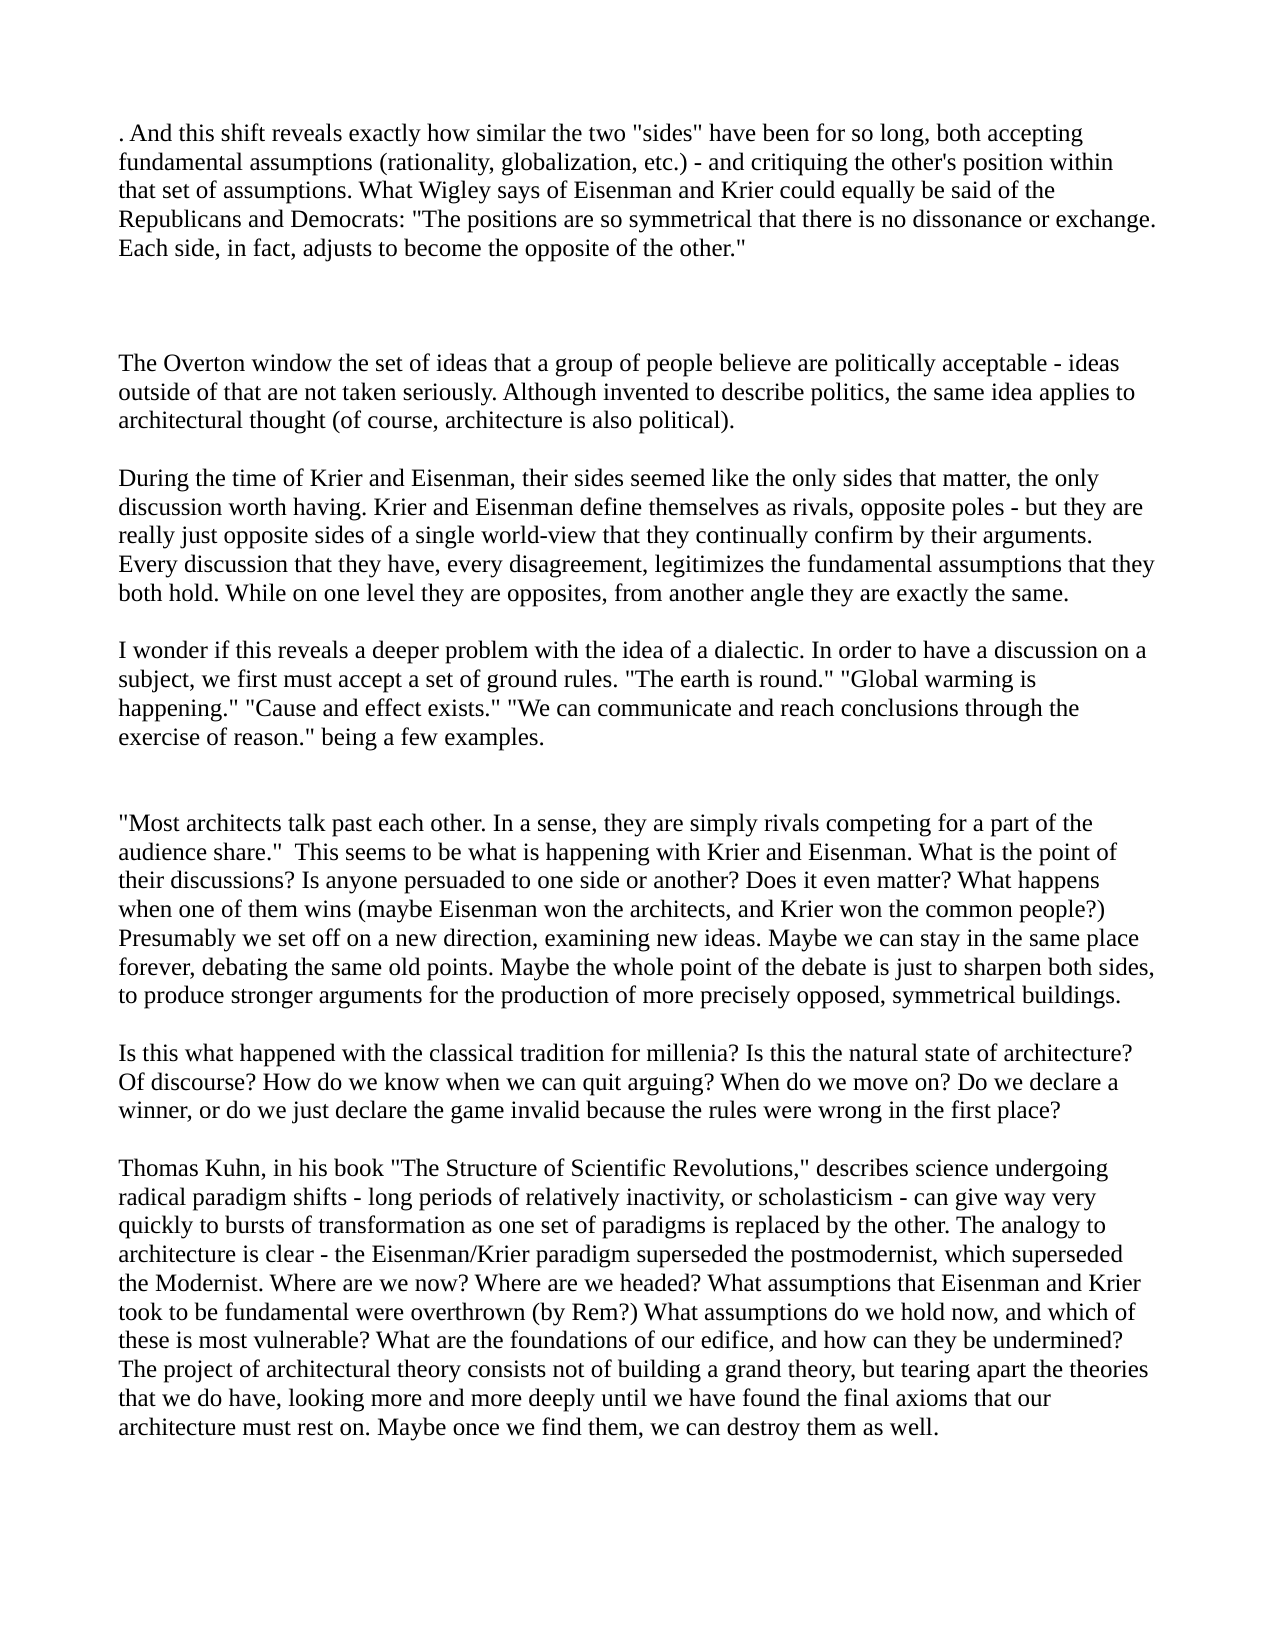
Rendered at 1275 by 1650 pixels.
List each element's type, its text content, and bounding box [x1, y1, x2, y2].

text Is this what happened with the classical tradition for millenia? Is this the natural state of architecture? Of discourse? How do we know when we can quit arguing? When do we move on? Do we declare a winner, or do we just declare the game invalid because the rules were wrong in the first place? [118, 1038, 1157, 1124]
text During the time of Krier and Eisenman, their sides seemed like the only sides that matter, the only discussion worth having. Krier and Eisenman define themselves as rivals, opposite poles - but they are really just opposite sides of a single world-view that they continually confirm by their arguments. Every discussion that they have, every disagreement, legitimizes the fundamental assumptions that they both hold. While on one level they are opposites, from another angle they are exactly the same. [118, 463, 1157, 607]
text The Overton window the set of ideas that a group of people believe are politically acceptable - ideas outside of that are not taken seriously. Although invented to describe politics, the same idea applies to architectural thought (of course, architecture is also political). [118, 348, 1157, 434]
text Thomas Kuhn, in his book "The Structure of Scientific Revolutions," describes science undergoing radical paradigm shifts - long periods of relatively inactivity, or scholasticism - can give way very quickly to bursts of transformation as one set of paradigms is replaced by the other. The analogy to architecture is clear - the Eisenman/Krier paradigm superseded the postmodernist, which superseded the Modernist. Where are we now? Where are we headed? What assumptions that Eisenman and Krier took to be fundamental were overthrown (by Rem?) What assumptions do we hold now, and which of these is most vulnerable? What are the foundations of our edifice, and how can they be undermined? The project of architectural theory consists not of building a grand theory, but tearing apart the theories that we do have, looking more and more deeply until we have found the final axioms that our architecture must rest on. Maybe once we find them, we can destroy them as well. [118, 1153, 1157, 1441]
text . And this shift reveals exactly how similar the two "sides" have been for so long, both accepting fundamental assumptions (rationality, globalization, etc.) - and critiquing the other's position within that set of assumptions. What Wigley says of Eisenman and Krier could equally be said of the Republicans and Democrats: "The positions are so symmetrical that there is no dissonance or exchange. Each side, in fact, adjusts to become the opposite of the other." [118, 118, 1157, 262]
text "Most architects talk past each other. In a sense, they are simply rivals competing for a part of the audience share." This seems to be what is happening with Krier and Eisenman. What is the point of their discussions? Is anyone persuaded to one side or another? Does it even matter? What happens when one of them wins (maybe Eisenman won the architects, and Krier won the common people?) Presumably we set off on a new direction, examining new ideas. Maybe we can stay in the same place forever, debating the same old points. Maybe the whole point of the debate is just to sharpen both sides, to produce stronger arguments for the production of more precisely opposed, symmetrical buildings. [118, 808, 1157, 1009]
text I wonder if this reveals a deeper problem with the idea of a dialectic. In order to have a discussion on a subject, we first must accept a set of ground rules. "The earth is round." "Global warming is happening." "Cause and effect exists." "We can communicate and reach conclusions through the exercise of reason." being a few examples. [118, 636, 1157, 751]
